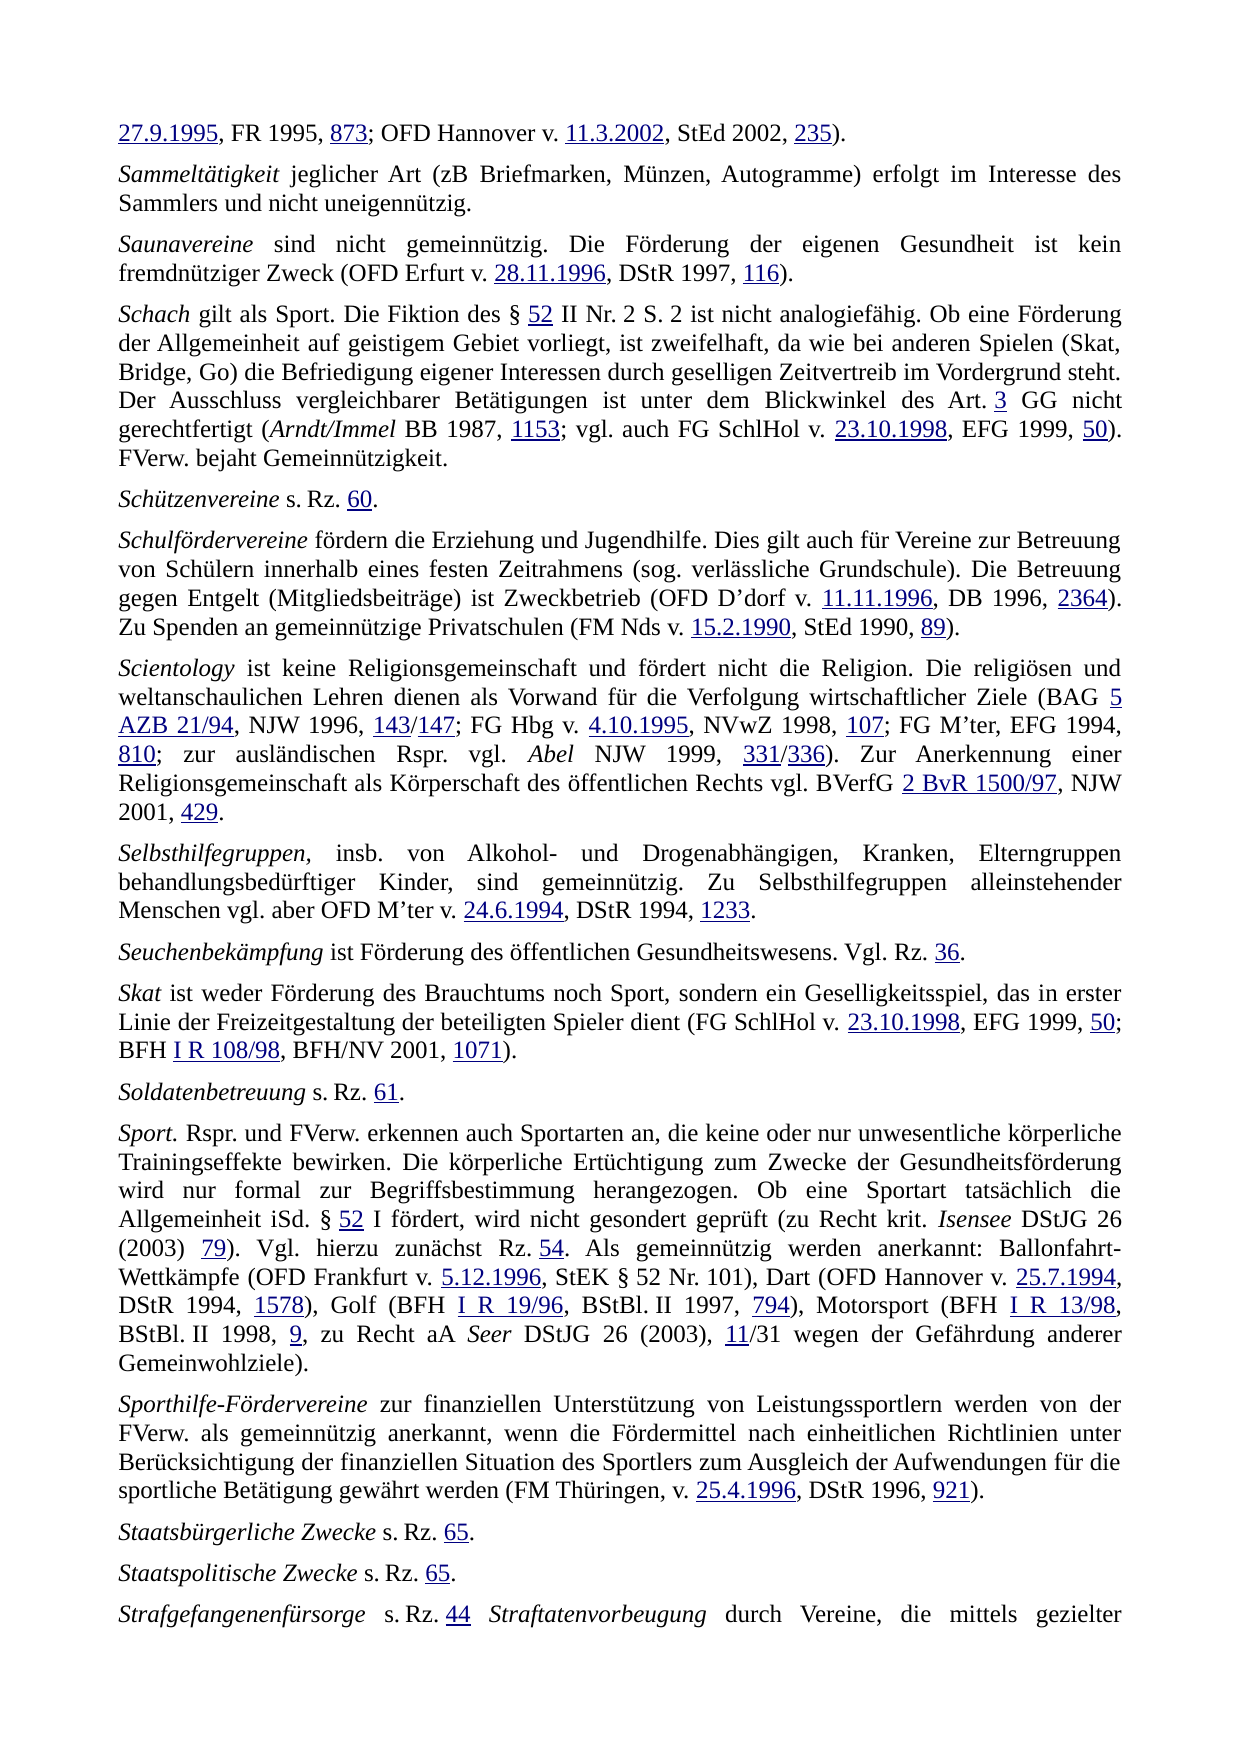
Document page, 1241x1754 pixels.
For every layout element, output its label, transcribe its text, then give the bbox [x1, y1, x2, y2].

text Selbsthilfegruppen, insb. von Alkohol- und Drogenabhängigen, Kranken, Elterngruppen behandlungsbedürftiger Kinder, sind gemeinnützig. Zu Selbsthilfegruppen alleinstehender Menschen vgl. aber OFD M’ter v. 24.6.1994, DStR 1994, 1233. [118, 838, 1122, 924]
text Sammeltätigkeit jeglicher Art (zB Briefmarken, Münzen, Autogramme) erfolgt im Interesse des Sammlers und nicht uneigennützig. [118, 159, 1122, 217]
text Schach gilt als Sport. Die Fiktion des § 52 II Nr. 2 S. 2 ist nicht analogiefähig. Ob eine Förderung der Allgemeinheit auf geistigem Gebiet vorliegt, ist zweifelhaft, da wie bei anderen Spielen (Skat, Bridge, Go) die Befriedigung eigener Interessen durch geselligen Zeitvertreib im Vordergrund steht. Der Ausschluss vergleichbarer Betätigungen ist unter dem Blickwinkel des Art. 3 GG nicht gerechtfertigt (Arndt/Immel BB 1987, 1153; vgl. auch FG SchlHol v. 23.10.1998, EFG 1999, 50). FVerw. bejaht Gemeinnützigkeit. [118, 299, 1122, 472]
text Skat ist weder Förderung des Brauchtums noch Sport, sondern ein Geselligkeitsspiel, das in erster Linie der Freizeitgestaltung der beteiligten Spieler dient (FG SchlHol v. 23.10.1998, EFG 1999, 50; BFH I R 108/98, BFH/NV 2001, 1071). [118, 978, 1122, 1064]
text Staatsbürgerliche Zwecke s. Rz. 65. [118, 1517, 1122, 1546]
text Scientology ist keine Religionsgemeinschaft und fördert nicht die Religion. Die religiösen und weltanschaulichen Lehren dienen als Vorwand für die Verfolgung wirtschaftlicher Ziele (BAG 5 AZB 21/94, NJW 1996, 143/147; FG Hbg v. 4.10.1995, NVwZ 1998, 107; FG M’ter, EFG 1994, 810; zur ausländischen Rspr. vgl. Abel NJW 1999, 331/336). Zur Anerkennung einer Religionsgemeinschaft als Körperschaft des öffentlichen Rechts vgl. BVerfG 2 BvR 1500/97, NJW 2001, 429. [118, 653, 1122, 826]
text Staatspolitische Zwecke s. Rz. 65. [118, 1558, 1122, 1587]
text Schützenvereine s. Rz. 60. [118, 484, 1122, 513]
text Strafgefangenenfürsorge s. Rz. 44 Straftatenvorbeugung durch Vereine, die mittels gezielter [118, 1599, 1122, 1628]
text Sporthilfe-Fördervereine zur finanziellen Unterstützung von Leistungssportlern werden von der FVerw. als gemeinnützig anerkannt, wenn die Fördermittel nach einheitlichen Richtlinien unter Berücksichtigung der finanziellen Situation des Sportlers zum Ausgleich der Aufwendungen für die sportliche Betätigung gewährt werden (FM Thüringen, v. 25.4.1996, DStR 1996, 921). [118, 1389, 1122, 1504]
text Schulfördervereine fördern die Erziehung und Jugendhilfe. Dies gilt auch für Vereine zur Betreuung von Schülern innerhalb eines festen Zeitrahmens (sog. verlässliche Grundschule). Die Betreuung gegen Entgelt (Mitgliedsbeiträge) ist Zweckbetrieb (OFD D’dorf v. 11.11.1996, DB 1996, 2364). Zu Spenden an gemeinnützige Privatschulen (FM Nds v. 15.2.1990, StEd 1990, 89). [118, 526, 1122, 641]
text 27.9.1995, FR 1995, 873; OFD Hannover v. 11.3.2002, StEd 2002, 235). [118, 118, 1122, 147]
text Soldatenbetreuung s. Rz. 61. [118, 1077, 1122, 1106]
text Sport. Rspr. und FVerw. erkennen auch Sportarten an, die keine oder nur unwesentliche körperliche Trainingseffekte bewirken. Die körperliche Ertüchtigung zum Zwecke der Gesundheitsförderung wird nur formal zur Begriffsbestimmung herangezogen. Ob eine Sportart tatsächlich die Allgemeinheit iSd. § 52 I fördert, wird nicht gesondert geprüft (zu Recht krit. Isensee DStJG 26 (2003) 79). Vgl. hierzu zunächst Rz. 54. Als gemeinnützig werden anerkannt: Ballonfahrt-Wettkämpfe (OFD Frankfurt v. 5.12.1996, StEK § 52 Nr. 101), Dart (OFD Hannover v. 25.7.1994, DStR 1994, 1578), Golf (BFH I R 19/96, BStBl. II 1997, 794), Motorsport (BFH I R 13/98, BStBl. II 1998, 9, zu Recht aA Seer DStJG 26 (2003), 11/31 wegen der Gefährdung anderer Gemeinwohlziele). [118, 1118, 1122, 1377]
text Seuchenbekämpfung ist Förderung des öffentlichen Gesundheitswesens. Vgl. Rz. 36. [118, 937, 1122, 966]
text Saunavereine sind nicht gemeinnützig. Die Förderung der eigenen Gesundheit ist kein fremdnütziger Zweck (OFD Erfurt v. 28.11.1996, DStR 1997, 116). [118, 229, 1122, 287]
